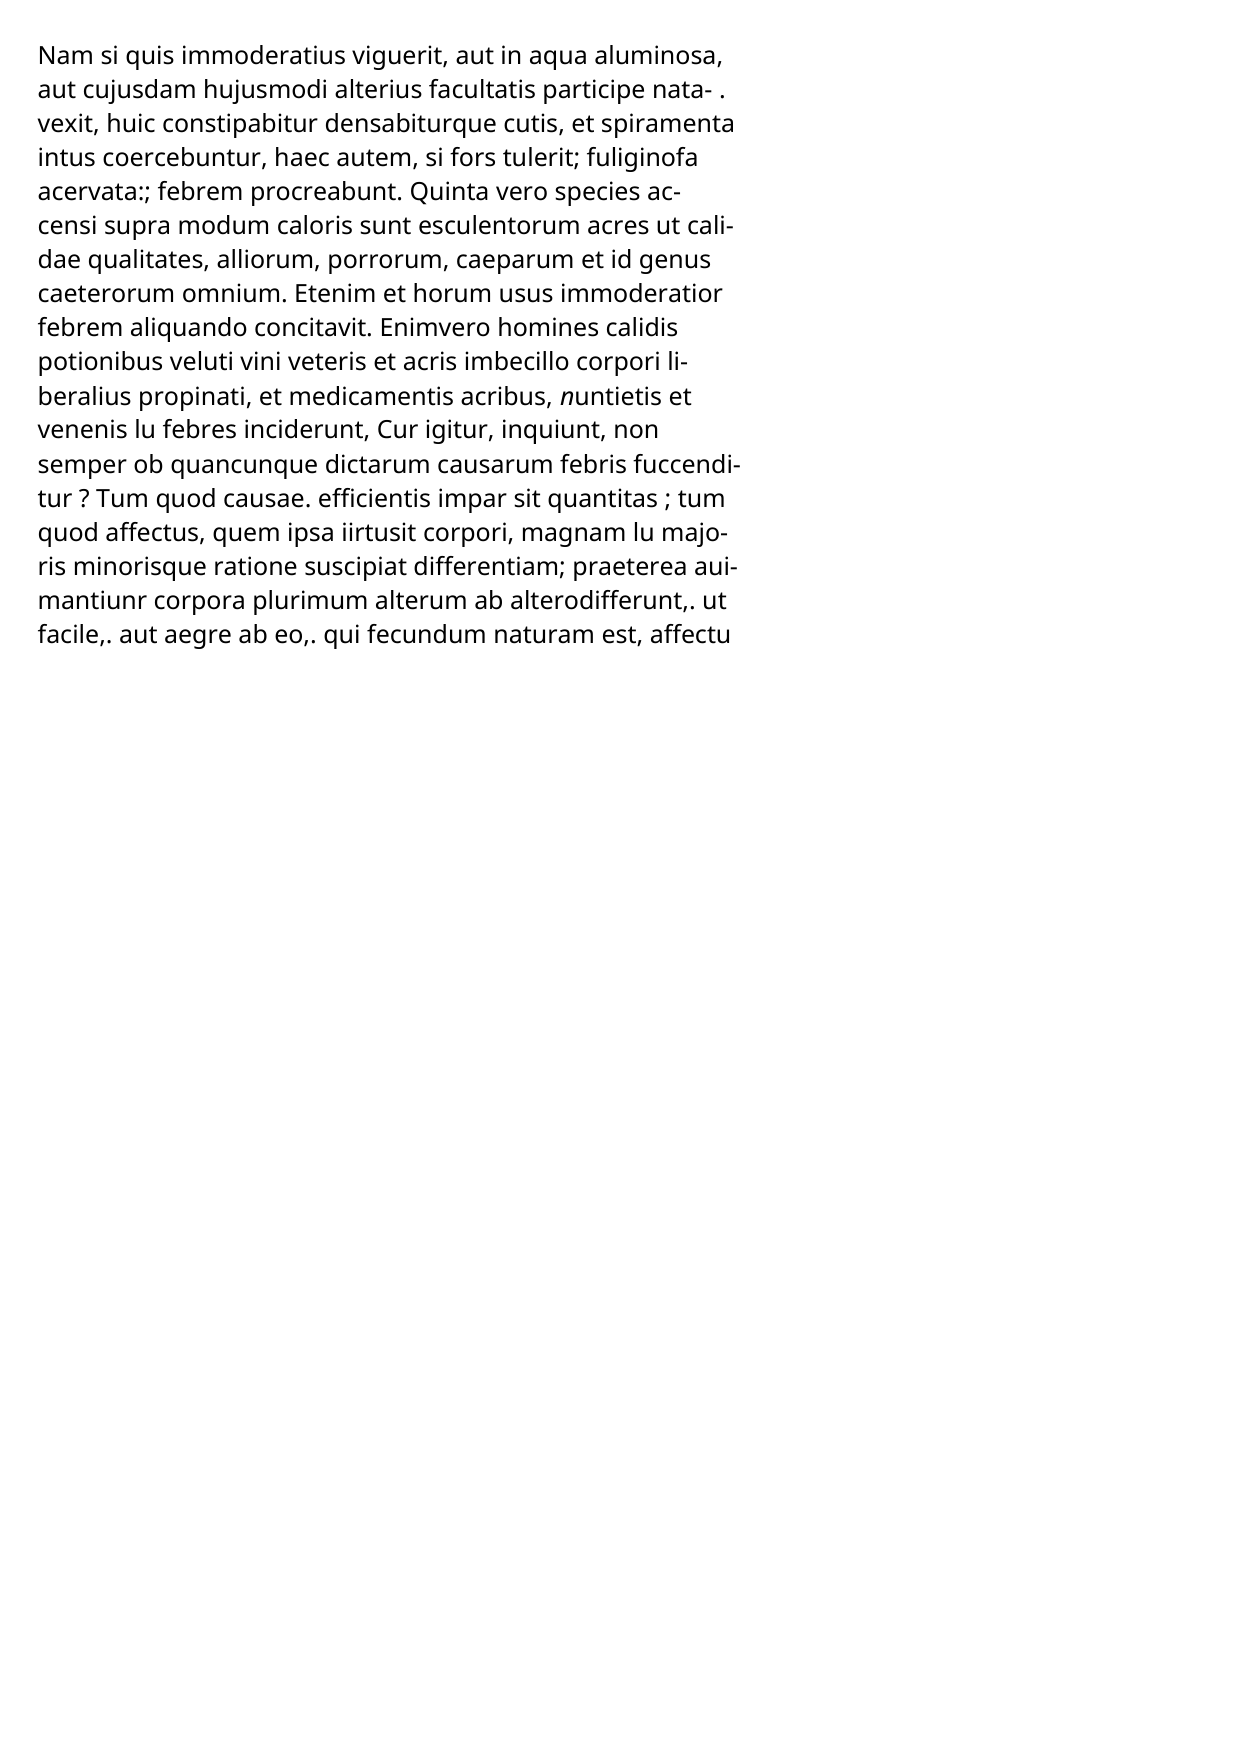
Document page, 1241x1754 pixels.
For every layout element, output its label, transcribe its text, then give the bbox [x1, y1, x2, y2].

text Nam si quis immoderatius viguerit, aut in aqua aluminosa, aut cujusdam hujusmodi alterius facultatis participe nata- . vexit, huic constipabitur densabiturque cutis, et spiramenta intus coercebuntur, haec autem, si fors tulerit; fuliginofa acervata:; febrem procreabunt. Quinta vero species ac- censi supra modum caloris sunt esculentorum acres ut cali- dae qualitates, alliorum, porrorum, caeparum et id genus caeterorum omnium. Etenim et horum usus immoderatior febrem aliquando concitavit. Enimvero homines calidis potionibus veluti vini veteris et acris imbecillo corpori li- beralius propinati, et medicamentis acribus, nuntietis et venenis lu febres inciderunt, Cur igitur, inquiunt, non semper ob quancunque dictarum causarum febris fuccendi- tur ? Tum quod causae. efficientis impar sit quantitas ; tum quod affectus, quem ipsa iirtusit corpori, magnam lu majo- ris minorisque ratione suscipiat differentiam; praeterea aui- mantiunr corpora plurimum alterum ab alterodifferunt,. ut facile,. aut aegre ab eo,. qui fecundum naturam est, affectu [37, 37, 1203, 651]
